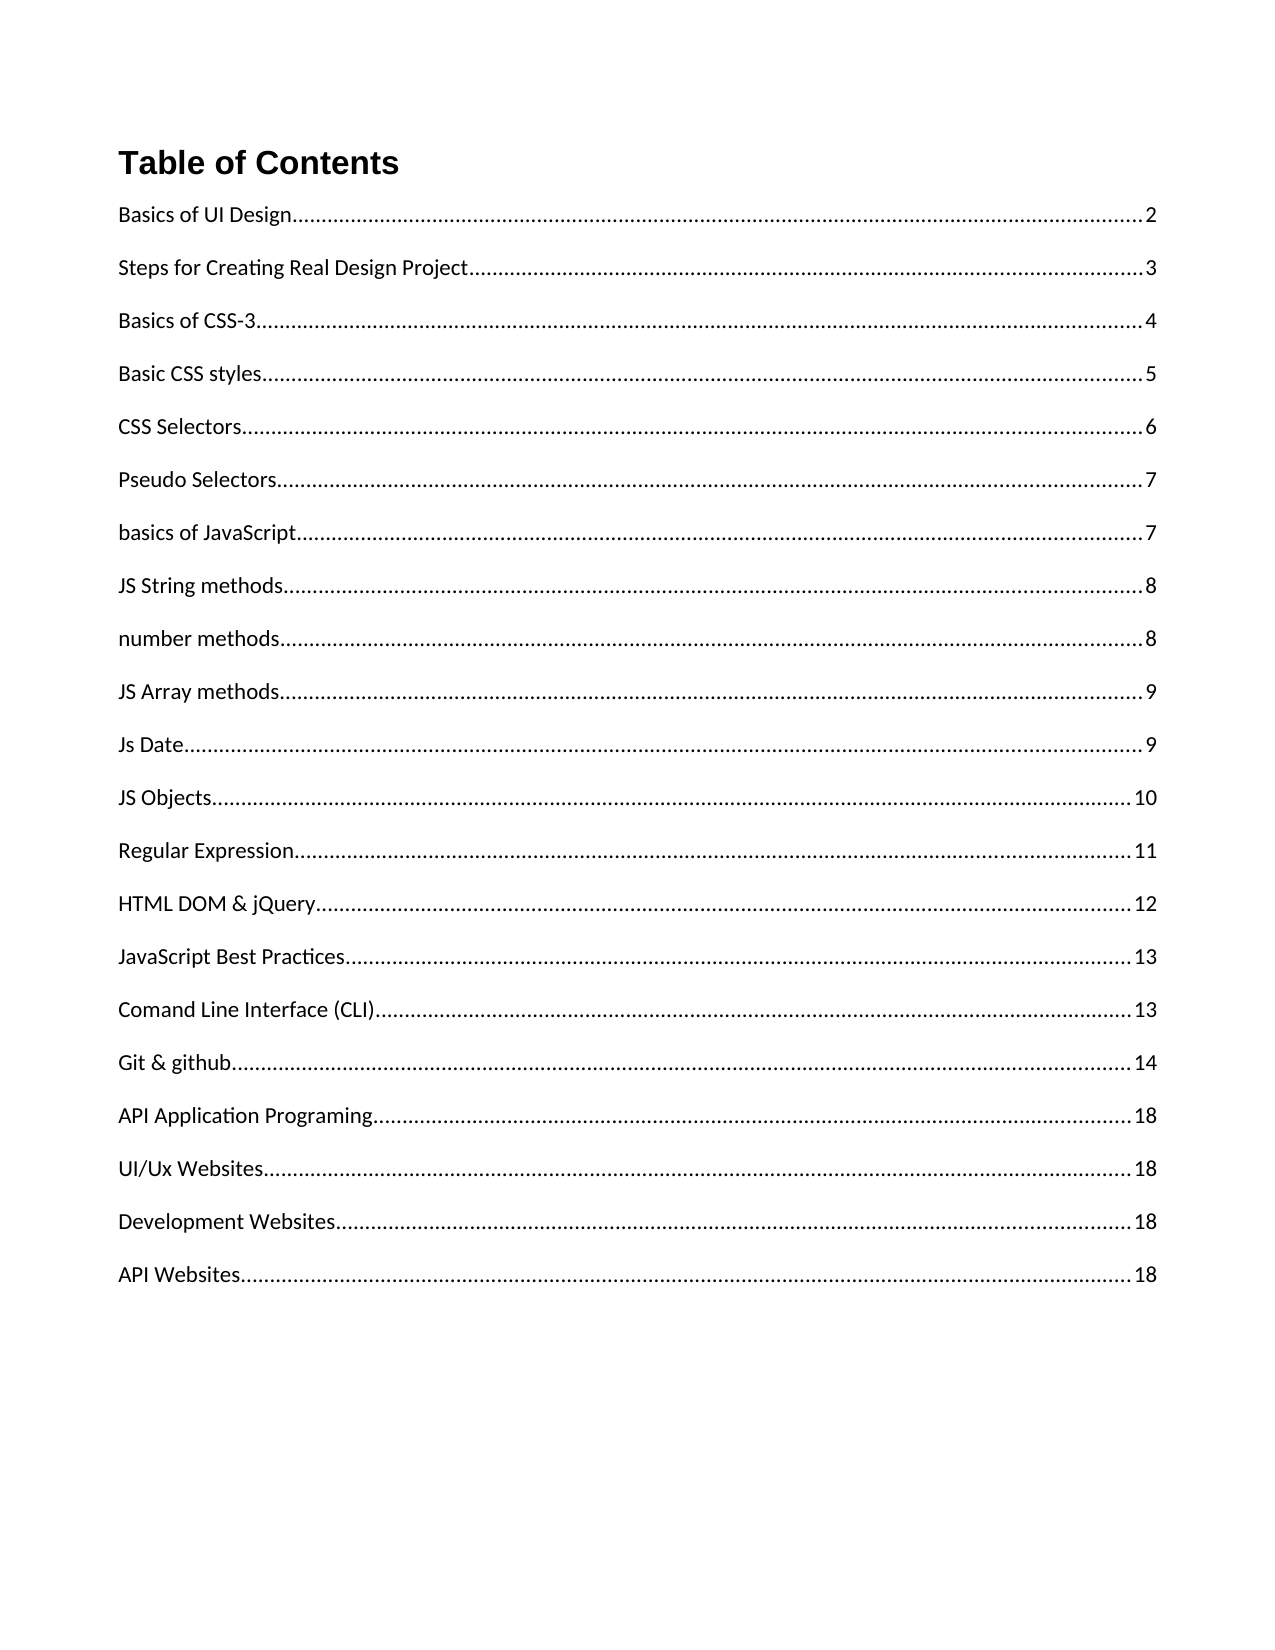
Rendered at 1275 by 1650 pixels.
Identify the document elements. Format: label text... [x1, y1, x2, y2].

text basics of JavaScript 7 [118, 518, 1157, 546]
text Js Date 9 [118, 730, 1157, 758]
text JS Array methods 9 [118, 677, 1157, 705]
text API Application Programing 18 [118, 1101, 1157, 1129]
text Comand Line Interface (CLI) 13 [118, 995, 1157, 1023]
text UI/Ux Websites 18 [118, 1154, 1157, 1182]
text Steps for Creating Real Design Project 3 [118, 253, 1157, 281]
text Regular Expression 11 [118, 836, 1157, 864]
text HTML DOM & jQuery 12 [118, 889, 1157, 917]
text Basics of CSS-3 4 [118, 306, 1157, 334]
text number methods 8 [118, 624, 1157, 652]
text Development Websites 18 [118, 1207, 1157, 1235]
text JS Objects 10 [118, 783, 1157, 811]
text Basics of UI Design 2 [118, 200, 1157, 228]
text Basic CSS styles 5 [118, 359, 1157, 387]
text API Websites 18 [118, 1260, 1157, 1288]
text Pseudo Selectors 7 [118, 465, 1157, 493]
text JavaScript Best Practices 13 [118, 942, 1157, 970]
subtitle Table of Contents [118, 143, 1157, 182]
text Git & github 14 [118, 1048, 1157, 1076]
text JS String methods 8 [118, 571, 1157, 599]
text CSS Selectors 6 [118, 412, 1157, 440]
